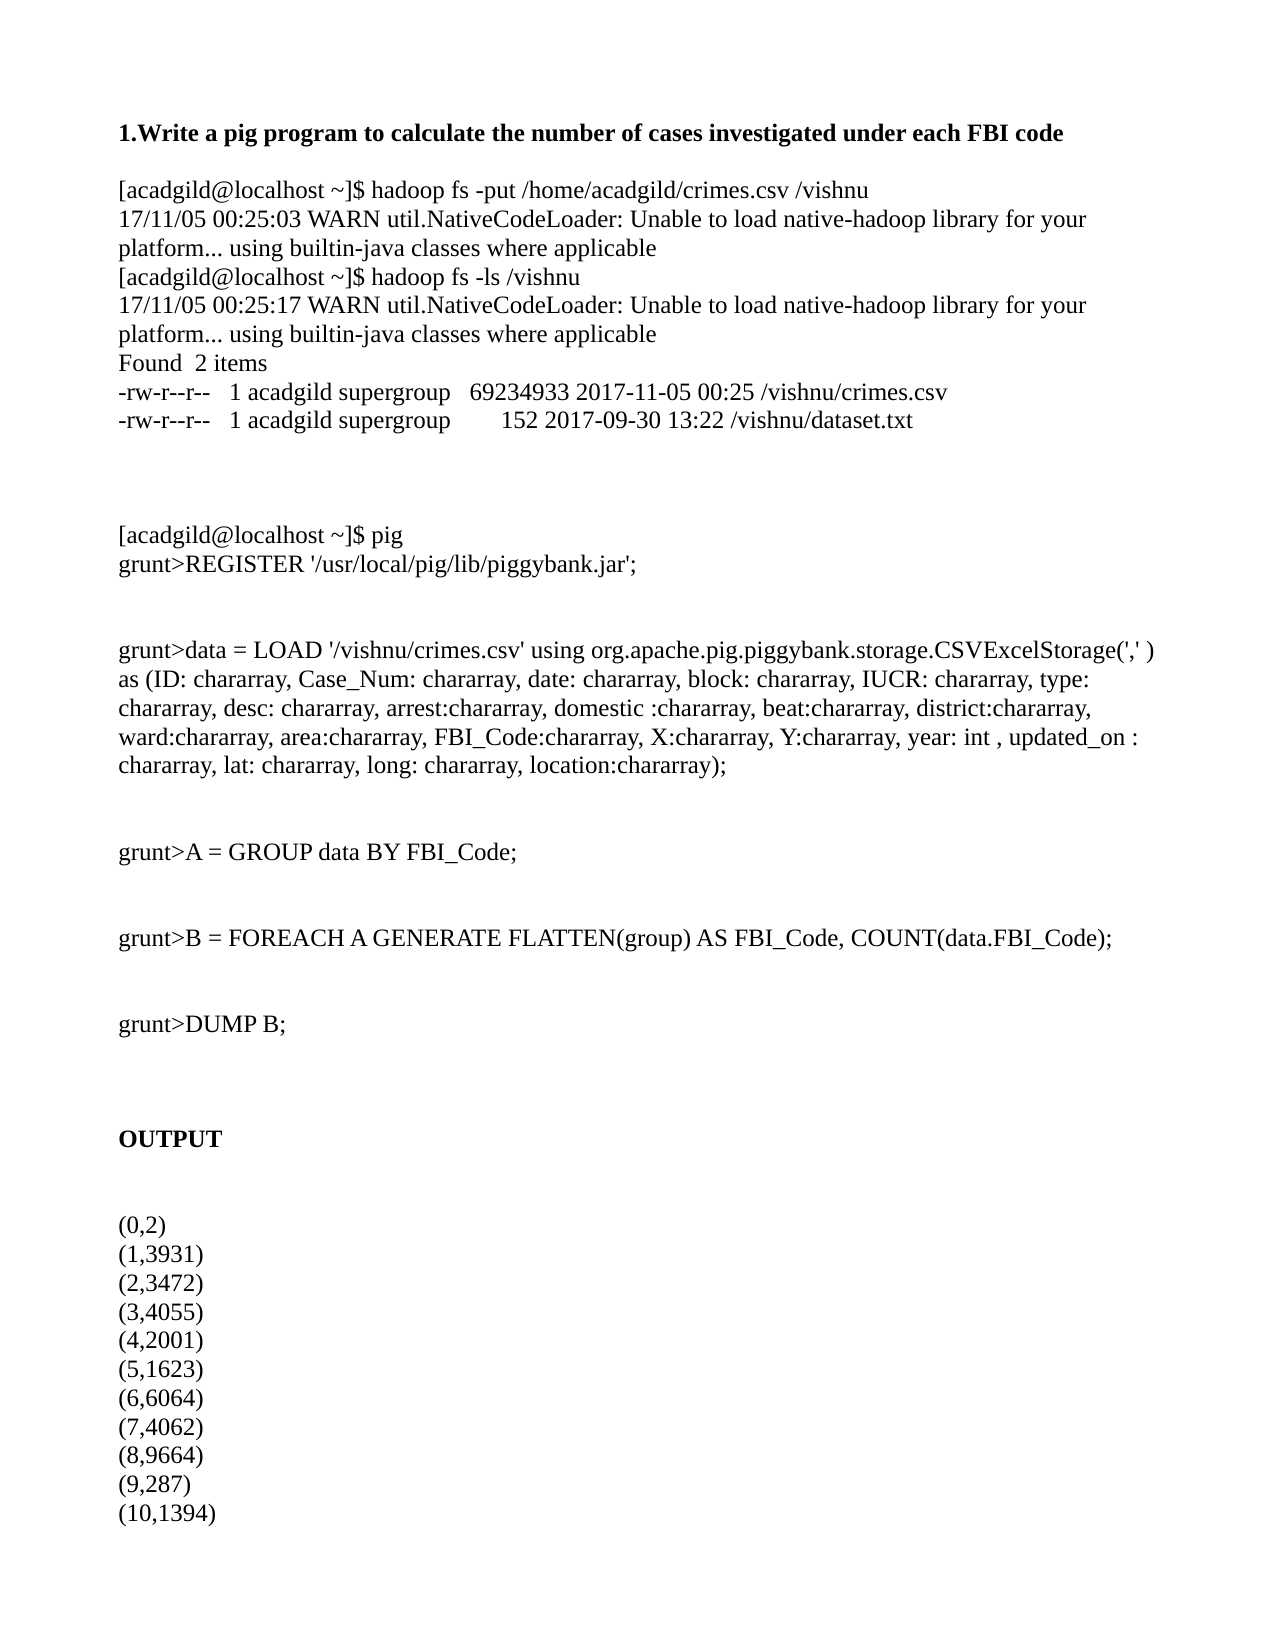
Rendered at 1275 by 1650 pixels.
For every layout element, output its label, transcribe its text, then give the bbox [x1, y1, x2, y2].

text [acadgild@localhost ~]$ pig [118, 521, 1157, 549]
text [acadgild@localhost ~]$ hadoop fs -put /home/acadgild/crimes.csv /vishnu [118, 176, 1157, 204]
text (10,1394) [118, 1498, 1157, 1527]
text (2,3472) [118, 1268, 1157, 1297]
text (5,1623) [118, 1354, 1157, 1383]
text grunt>A = GROUP data BY FBI_Code; [118, 837, 1157, 866]
text grunt>data = LOAD '/vishnu/crimes.csv' using org.apache.pig.piggybank.storage.CSVExcelStorage(',' ) as (ID: chararray, Case_Num: chararray, date: chararray, block: chararray, IUCR: chararray, type: chararray, desc: chararray, arrest:chararray, domestic :chararray, beat:chararray, district:chararray, ward:chararray, area:chararray, FBI_Code:chararray, X:chararray, Y:chararray, year: int , updated_on : chararray, lat: chararray, long: chararray, location:chararray); [118, 636, 1157, 779]
text (7,4062) [118, 1412, 1157, 1441]
text [acadgild@localhost ~]$ hadoop fs -ls /vishnu [118, 262, 1157, 291]
text -rw-r--r-- 1 acadgild supergroup 69234933 2017-11-05 00:25 /vishnu/crimes.csv [118, 377, 1157, 406]
text (0,2) [118, 1211, 1157, 1239]
text (9,287) [118, 1469, 1157, 1498]
text (6,6064) [118, 1383, 1157, 1412]
text (1,3931) [118, 1239, 1157, 1268]
text grunt>REGISTER '/usr/local/pig/lib/piggybank.jar'; [118, 549, 1157, 578]
text Found 2 items [118, 348, 1157, 377]
text 1.Write a pig program to calculate the number of cases investigated under each FBI code [118, 118, 1157, 147]
text (4,2001) [118, 1326, 1157, 1354]
text -rw-r--r-- 1 acadgild supergroup 152 2017-09-30 13:22 /vishnu/dataset.txt [118, 406, 1157, 434]
text grunt>DUMP B; [118, 1009, 1157, 1038]
text (8,9664) [118, 1441, 1157, 1469]
text 17/11/05 00:25:17 WARN util.NativeCodeLoader: Unable to load native-hadoop library for your platform... using builtin-java classes where applicable [118, 291, 1157, 348]
text (3,4055) [118, 1297, 1157, 1326]
text OUTPUT [118, 1124, 1157, 1153]
text 17/11/05 00:25:03 WARN util.NativeCodeLoader: Unable to load native-hadoop library for your platform... using builtin-java classes where applicable [118, 204, 1157, 262]
text grunt>B = FOREACH A GENERATE FLATTEN(group) AS FBI_Code, COUNT(data.FBI_Code); [118, 923, 1157, 952]
